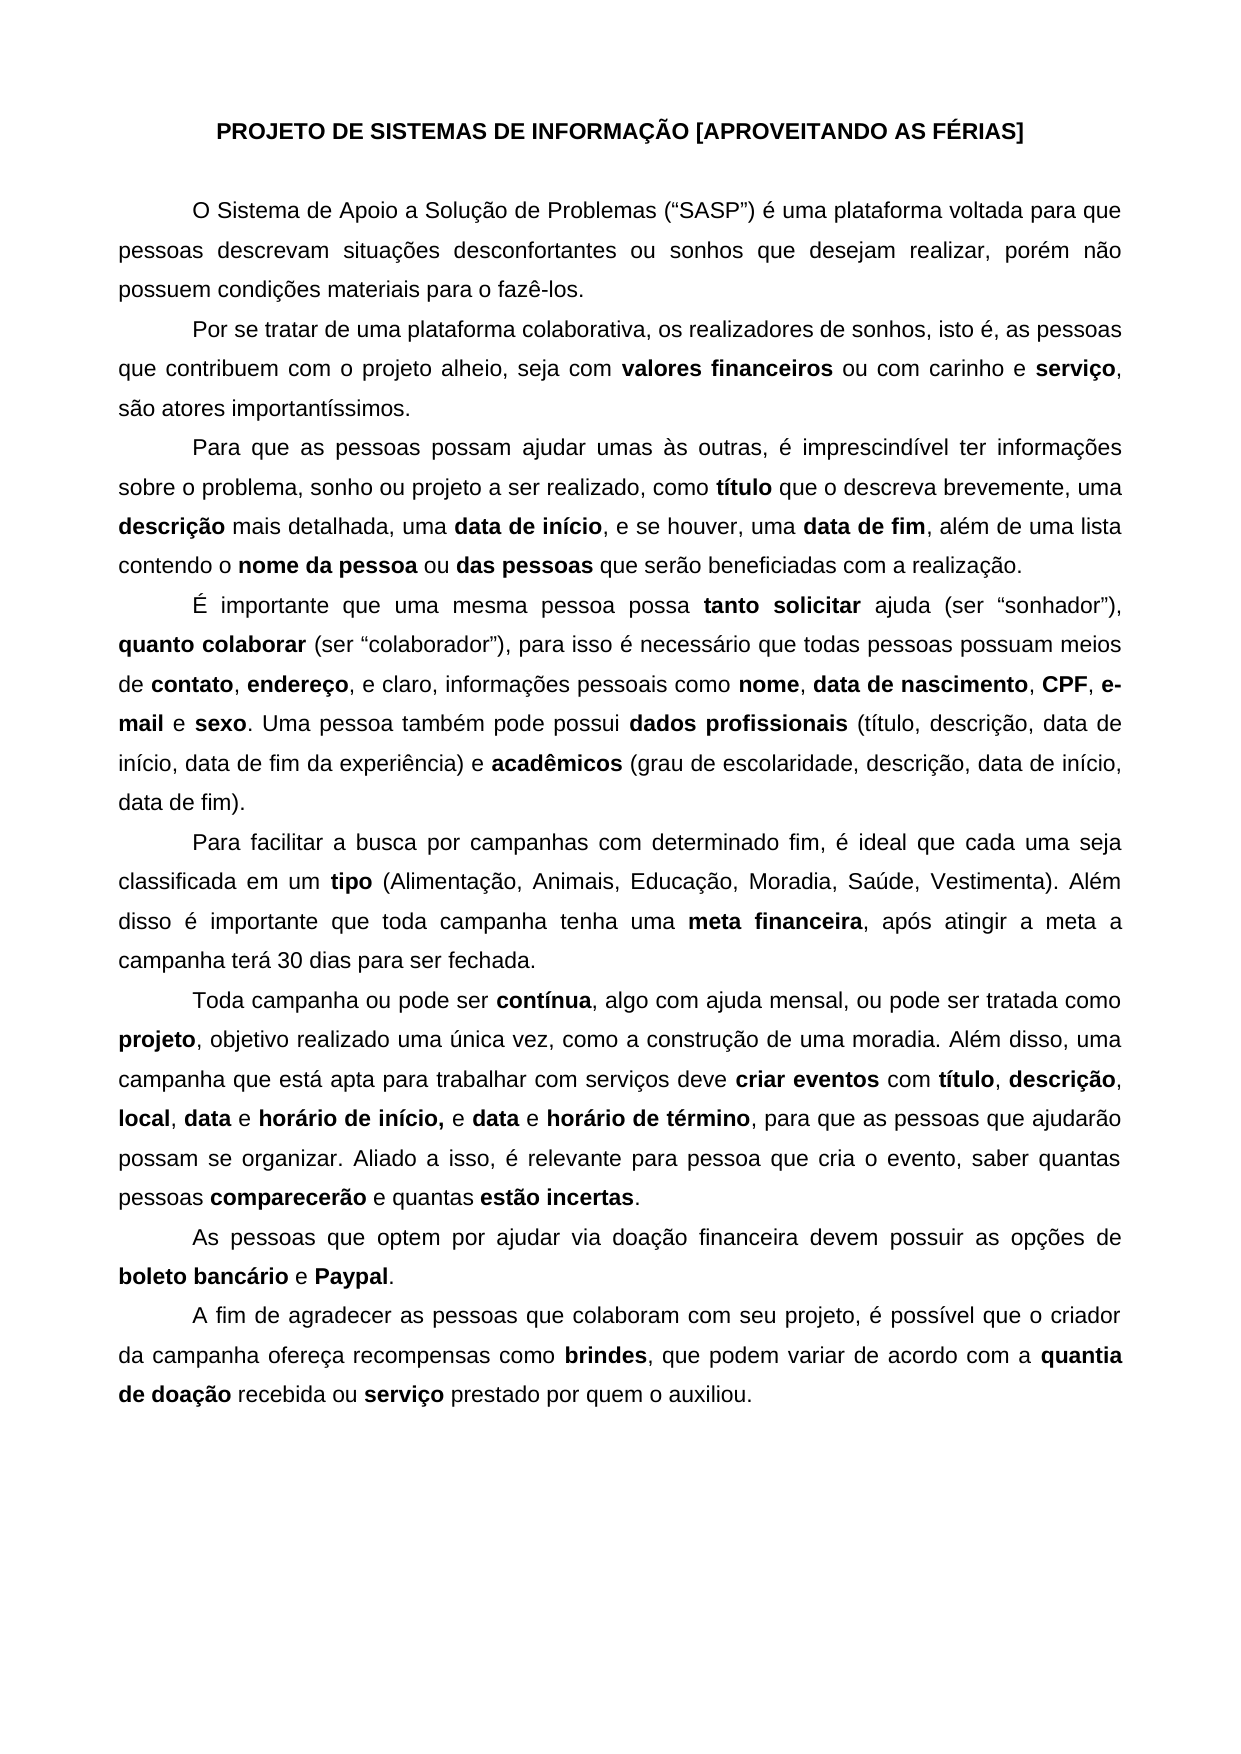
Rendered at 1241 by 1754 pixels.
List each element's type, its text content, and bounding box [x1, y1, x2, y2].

text As pessoas que optem por ajudar via doação financeira devem possuir as opções de boleto bancário e Paypal. [118, 1223, 1122, 1289]
text É importante que uma mesma pessoa possa tanto solicitar ajuda (ser “sonhador”), quanto colaborar (ser “colaborador”), para isso é necessário que todas pessoas possuam meios de contato, endereço, e claro, informações pessoais como nome, data de nascimento, CPF, e-mail e sexo. Uma pessoa também pode possui dados profissionais (título, descrição, data de início, data de fim da experiência) e acadêmicos (grau de escolaridade, descrição, data de início, data de fim). [118, 592, 1122, 816]
text Para que as pessoas possam ajudar umas às outras, é imprescindível ter informações sobre o problema, sonho ou projeto a ser realizado, como título que o descreva brevemente, uma descrição mais detalhada, uma data de início, e se houver, uma data de fim, além de uma lista contendo o nome da pessoa ou das pessoas que serão beneficiadas com a realização. [118, 434, 1122, 579]
text Para facilitar a busca por campanhas com determinado fim, é ideal que cada uma seja classificada em um tipo (Alimentação, Animais, Educação, Moradia, Saúde, Vestimenta). Além disso é importante que toda campanha tenha uma meta financeira, após atingir a meta a campanha terá 30 dias para ser fechada. [118, 829, 1122, 973]
text Por se tratar de uma plataforma colaborativa, os realizadores de sonhos, isto é, as pessoas que contribuem com o projeto alheio, seja com valores financeiros ou com carinho e serviço, são atores importantíssimos. [118, 316, 1122, 421]
text O Sistema de Apoio a Solução de Problemas (“SASP”) é uma plataforma voltada para que pessoas descrevam situações desconfortantes ou sonhos que desejam realizar, porém não possuem condições materiais para o fazê-los. [118, 197, 1122, 302]
text Toda campanha ou pode ser contínua, algo com ajuda mensal, ou pode ser tratada como projeto, objetivo realizado uma única vez, como a construção de uma moradia. Além disso, uma campanha que está apta para trabalhar com serviços deve criar eventos com título, descrição, local, data e horário de início, e data e horário de término, para que as pessoas que ajudarão possam se organizar. Aliado a isso, é relevante para pessoa que cria o evento, saber quantas pessoas comparecerão e quantas estão incertas. [118, 987, 1122, 1210]
text A fim de agradecer as pessoas que colaboram com seu projeto, é possível que o criador da campanha ofereça recompensas como brindes, que podem variar de acordo com a quantia de doação recebida ou serviço prestado por quem o auxiliou. [118, 1302, 1122, 1408]
text PROJETO DE SISTEMAS DE INFORMAÇÃO [APROVEITANDO AS FÉRIAS] [118, 118, 1122, 144]
